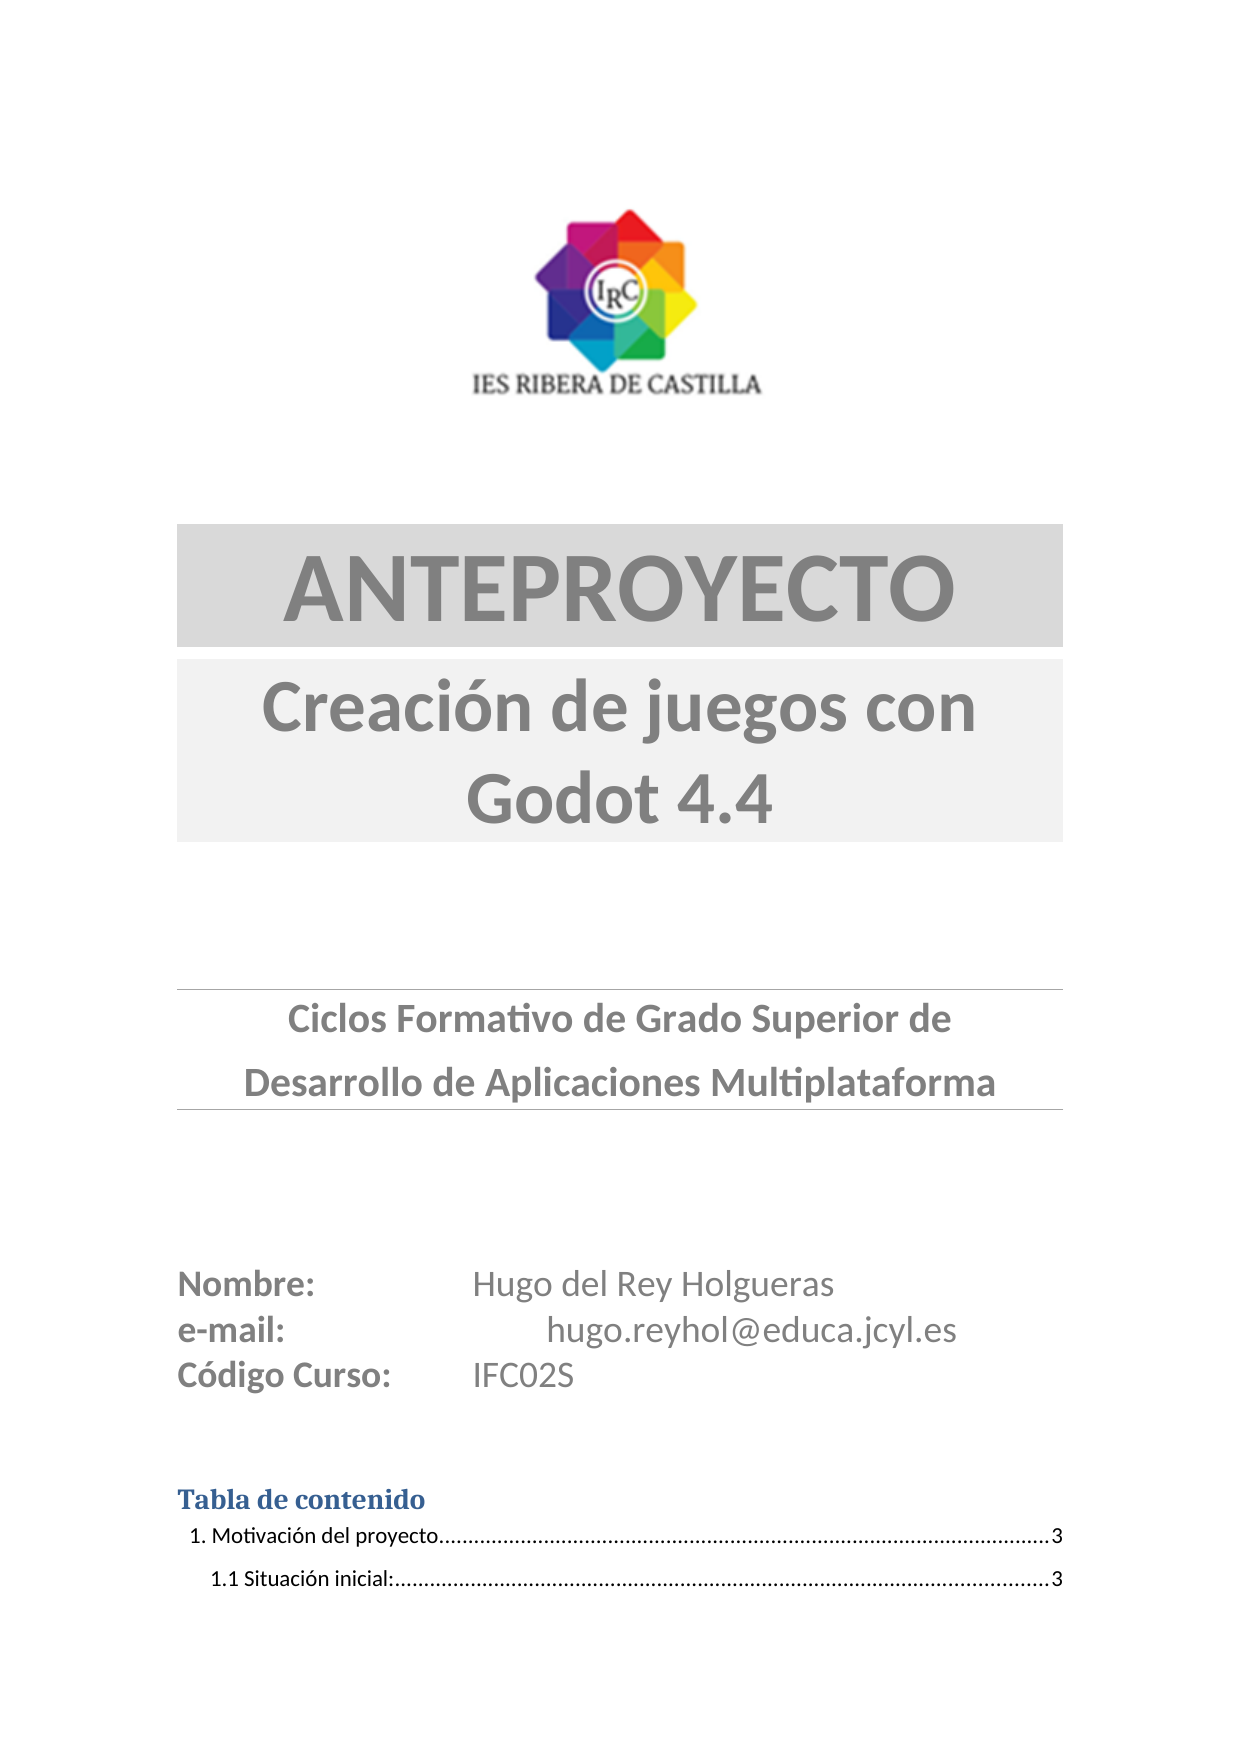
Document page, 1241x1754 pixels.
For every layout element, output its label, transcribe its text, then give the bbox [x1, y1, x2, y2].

text ANTEPROYECTO [177, 524, 1063, 647]
text e-mail: hugo.reyhol@educa.jcyl.es [177, 1306, 1063, 1351]
subtitle Tabla de contenido [177, 1483, 1063, 1516]
text Creación de juegos con Godot 4.4 [177, 659, 1063, 842]
text 1. Motivación del proyecto. 3 [189, 1521, 1063, 1549]
text Nombre: Hugo del Rey Holgueras [177, 1260, 1063, 1306]
text Código Curso: IFC02S [177, 1351, 1063, 1397]
text 1.1 Situación inicial: 3 [189, 1564, 1063, 1592]
picture [471, 196, 770, 406]
text Ciclos Formativo de Grado Superior de [177, 990, 1063, 1043]
text Desarrollo de Aplicaciones Multiplataforma [177, 1053, 1063, 1109]
